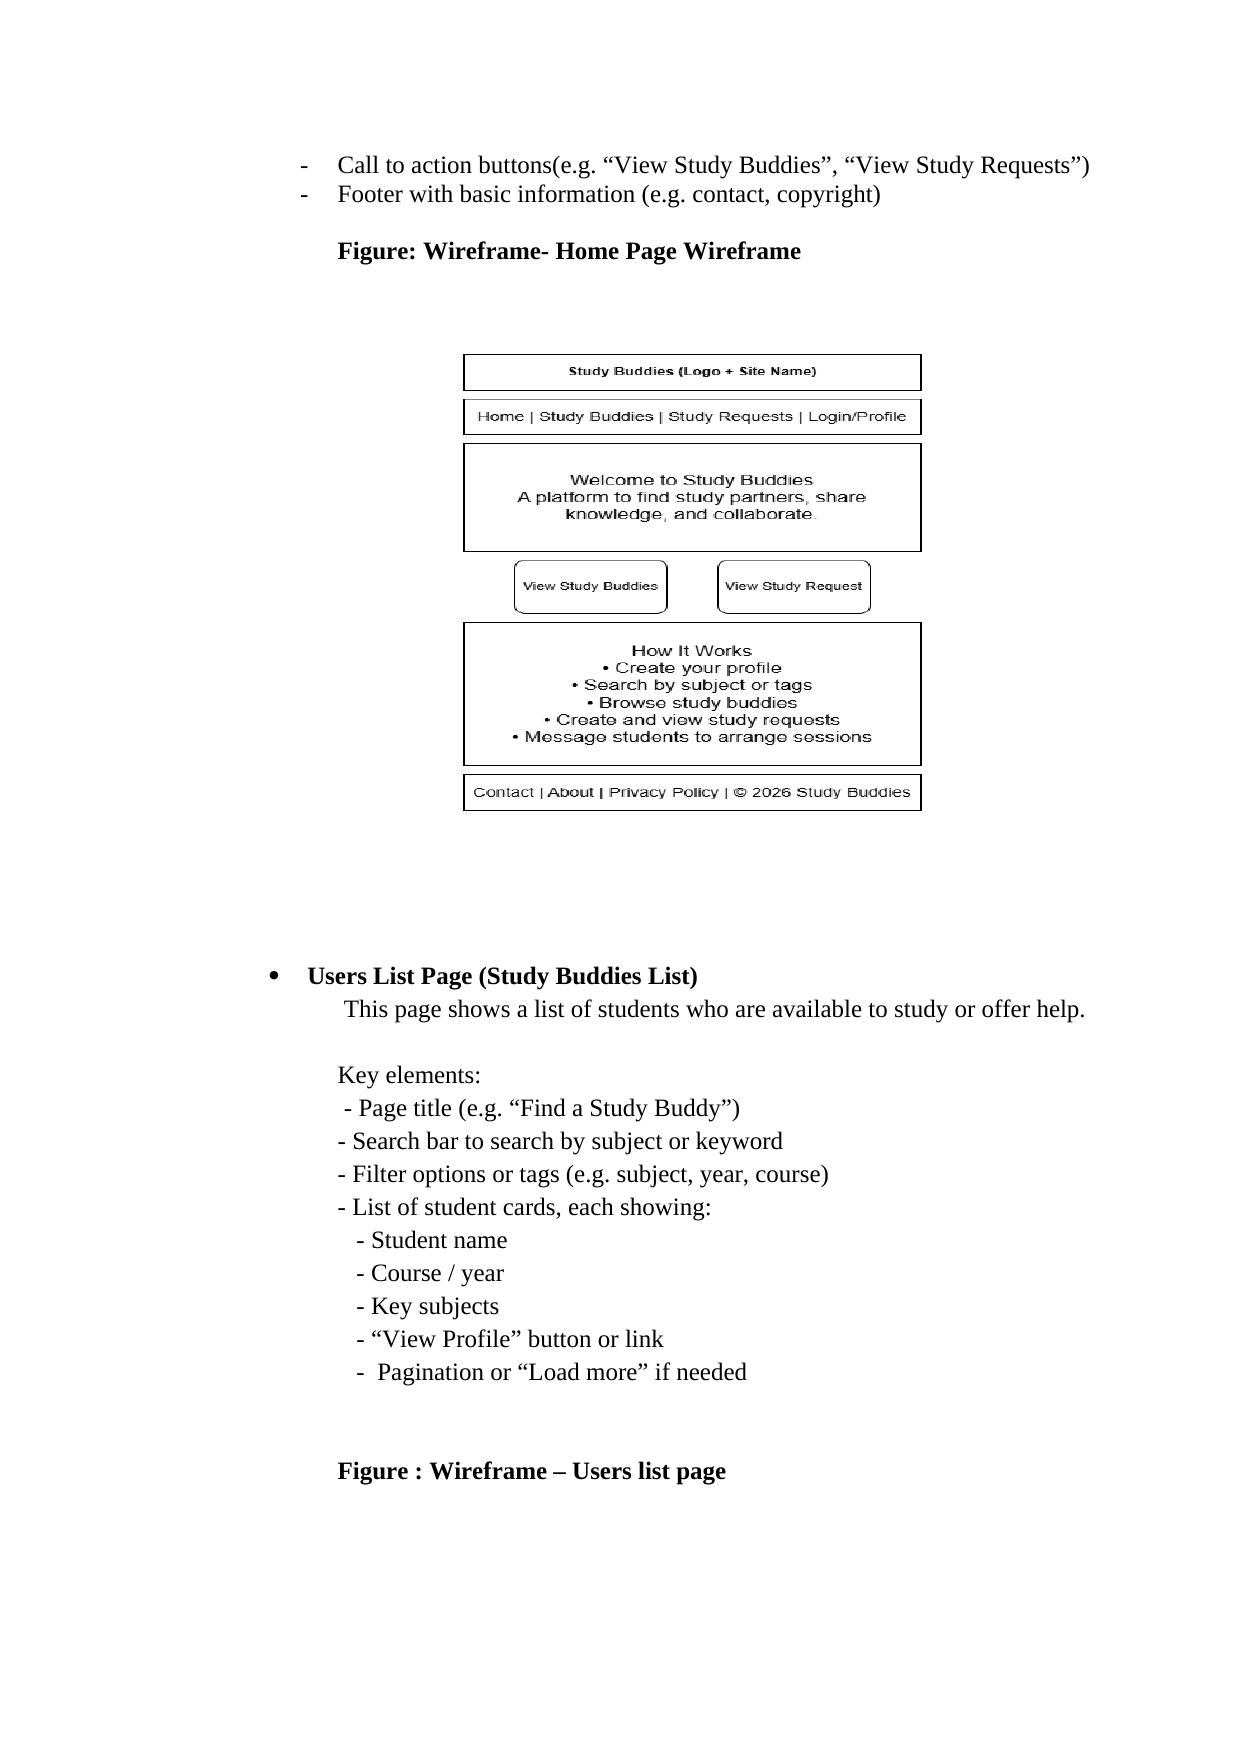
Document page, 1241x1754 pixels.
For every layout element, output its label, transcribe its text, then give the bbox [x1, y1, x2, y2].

list Figure : Wireframe – Users list page [337, 1456, 1090, 1485]
list Figure: Wireframe- Home Page Wireframe [337, 236, 1090, 265]
list - “View Profile” button or link [337, 1324, 1090, 1353]
list - Student name [337, 1225, 1090, 1254]
list - Filter options or tags (e.g. subject, year, course) [337, 1159, 1090, 1188]
list Footer with basic information (e.g. contact, copyright) [300, 179, 1090, 207]
list - List of student cards, each showing: [337, 1192, 1090, 1221]
list - Course / year [337, 1258, 1090, 1287]
list Call to action buttons(e.g. “View Study Buddies”, “View Study Requests”) [300, 150, 1090, 179]
list - Key subjects [337, 1291, 1090, 1320]
list - Search bar to search by subject or keyword [337, 1126, 1090, 1155]
list - Pagination or “Load more” if needed [337, 1357, 1090, 1386]
list Key elements: [337, 1060, 1090, 1089]
list Users List Page (Study Buddies List) [269, 961, 1090, 990]
list This page shows a list of students who are available to study or offer help. [337, 994, 1090, 1023]
list - Page title (e.g. “Find a Study Buddy”) [337, 1093, 1090, 1122]
